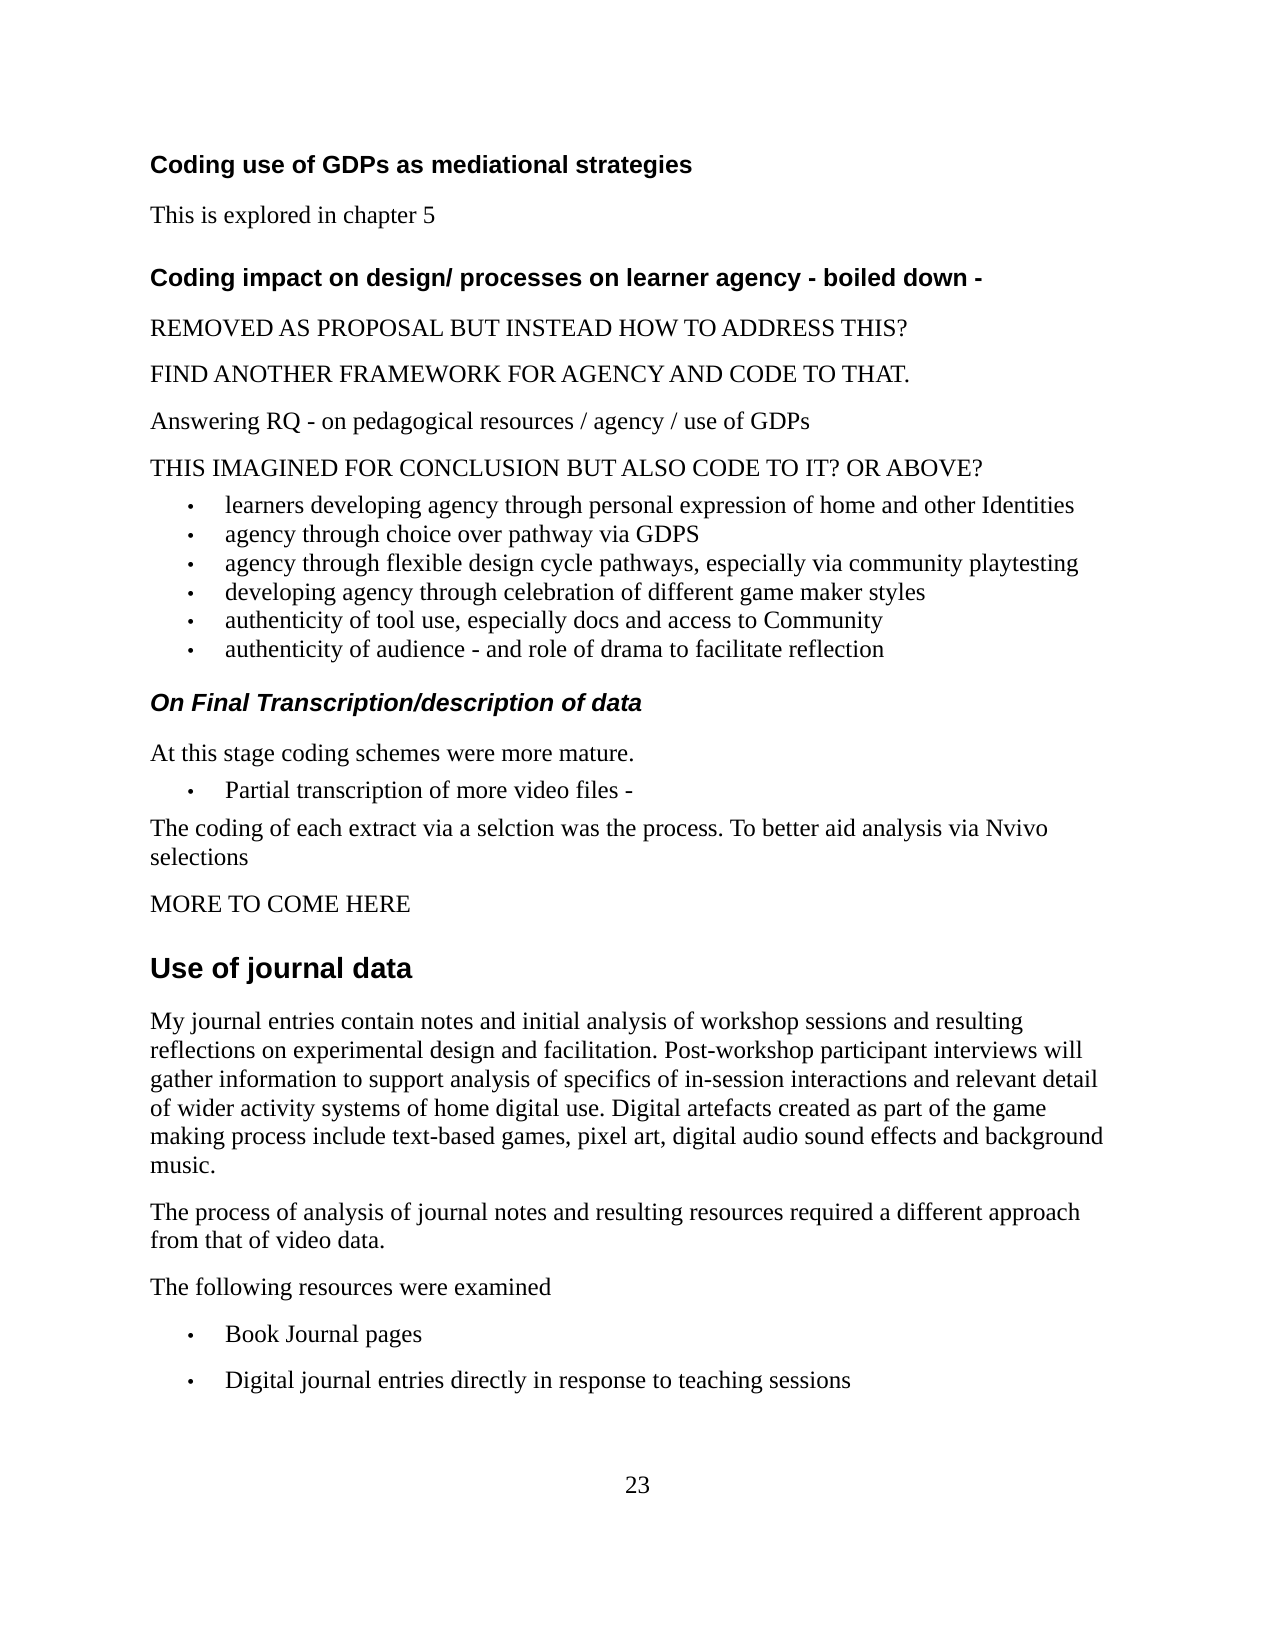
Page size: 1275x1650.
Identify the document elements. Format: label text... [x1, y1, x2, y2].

text FIND ANOTHER FRAMEWORK FOR AGENCY AND CODE TO THAT. [150, 359, 1125, 388]
list authenticity of audience - and role of drama to facilitate reflection [187, 634, 1125, 663]
subtitle On Final Transcription/description of data [150, 688, 1125, 716]
list authenticity of tool use, especially docs and access to Community [187, 605, 1125, 634]
subtitle Coding impact on design/ processes on learner agency - boiled down - [150, 263, 1125, 291]
list Digital journal entries directly in response to teaching sessions [187, 1366, 1125, 1394]
text MORE TO COME HERE [150, 889, 1125, 917]
text Answering RQ - on pedagogical resources / agency / use of GDPs [150, 406, 1125, 435]
text This is explored in chapter 5 [150, 200, 1125, 229]
text THIS IMAGINED FOR CONCLUSION BUT ALSO CODE TO IT? OR ABOVE? [150, 453, 1125, 481]
list Partial transcription of more video files - [187, 776, 1125, 804]
text The process of analysis of journal notes and resulting resources required a different approach from that of video data. [150, 1197, 1125, 1254]
text My journal entries contain notes and initial analysis of workshop sessions and resulting reflections on experimental design and facilitation. Post-workshop participant interviews will gather information to support analysis of specifics of in-session interactions and relevant detail of wider activity systems of home digital use. Digital artefacts created as part of the game making process include text-based games, pixel art, digital audio sound effects and background music. [150, 1006, 1125, 1179]
list agency through choice over pathway via GDPS [187, 519, 1125, 548]
text The following resources were examined [150, 1272, 1125, 1301]
list developing agency through celebration of different game maker styles [187, 577, 1125, 605]
subtitle Coding use of GDPs as mediational strategies [150, 150, 1125, 178]
text REMOVED AS PROPOSAL BUT INSTEAD HOW TO ADDRESS THIS? [150, 313, 1125, 341]
text The coding of each extract via a selction was the process. To better aid analysis via Nvivo selections [150, 813, 1125, 871]
text At this stage coding schemes were more mature. [150, 738, 1125, 767]
list Book Journal pages [187, 1319, 1125, 1348]
list learners developing agency through personal expression of home and other Identities [187, 490, 1125, 519]
list agency through flexible design cycle pathways, especially via community playtesting [187, 548, 1125, 577]
subtitle Use of journal data [150, 951, 1125, 985]
